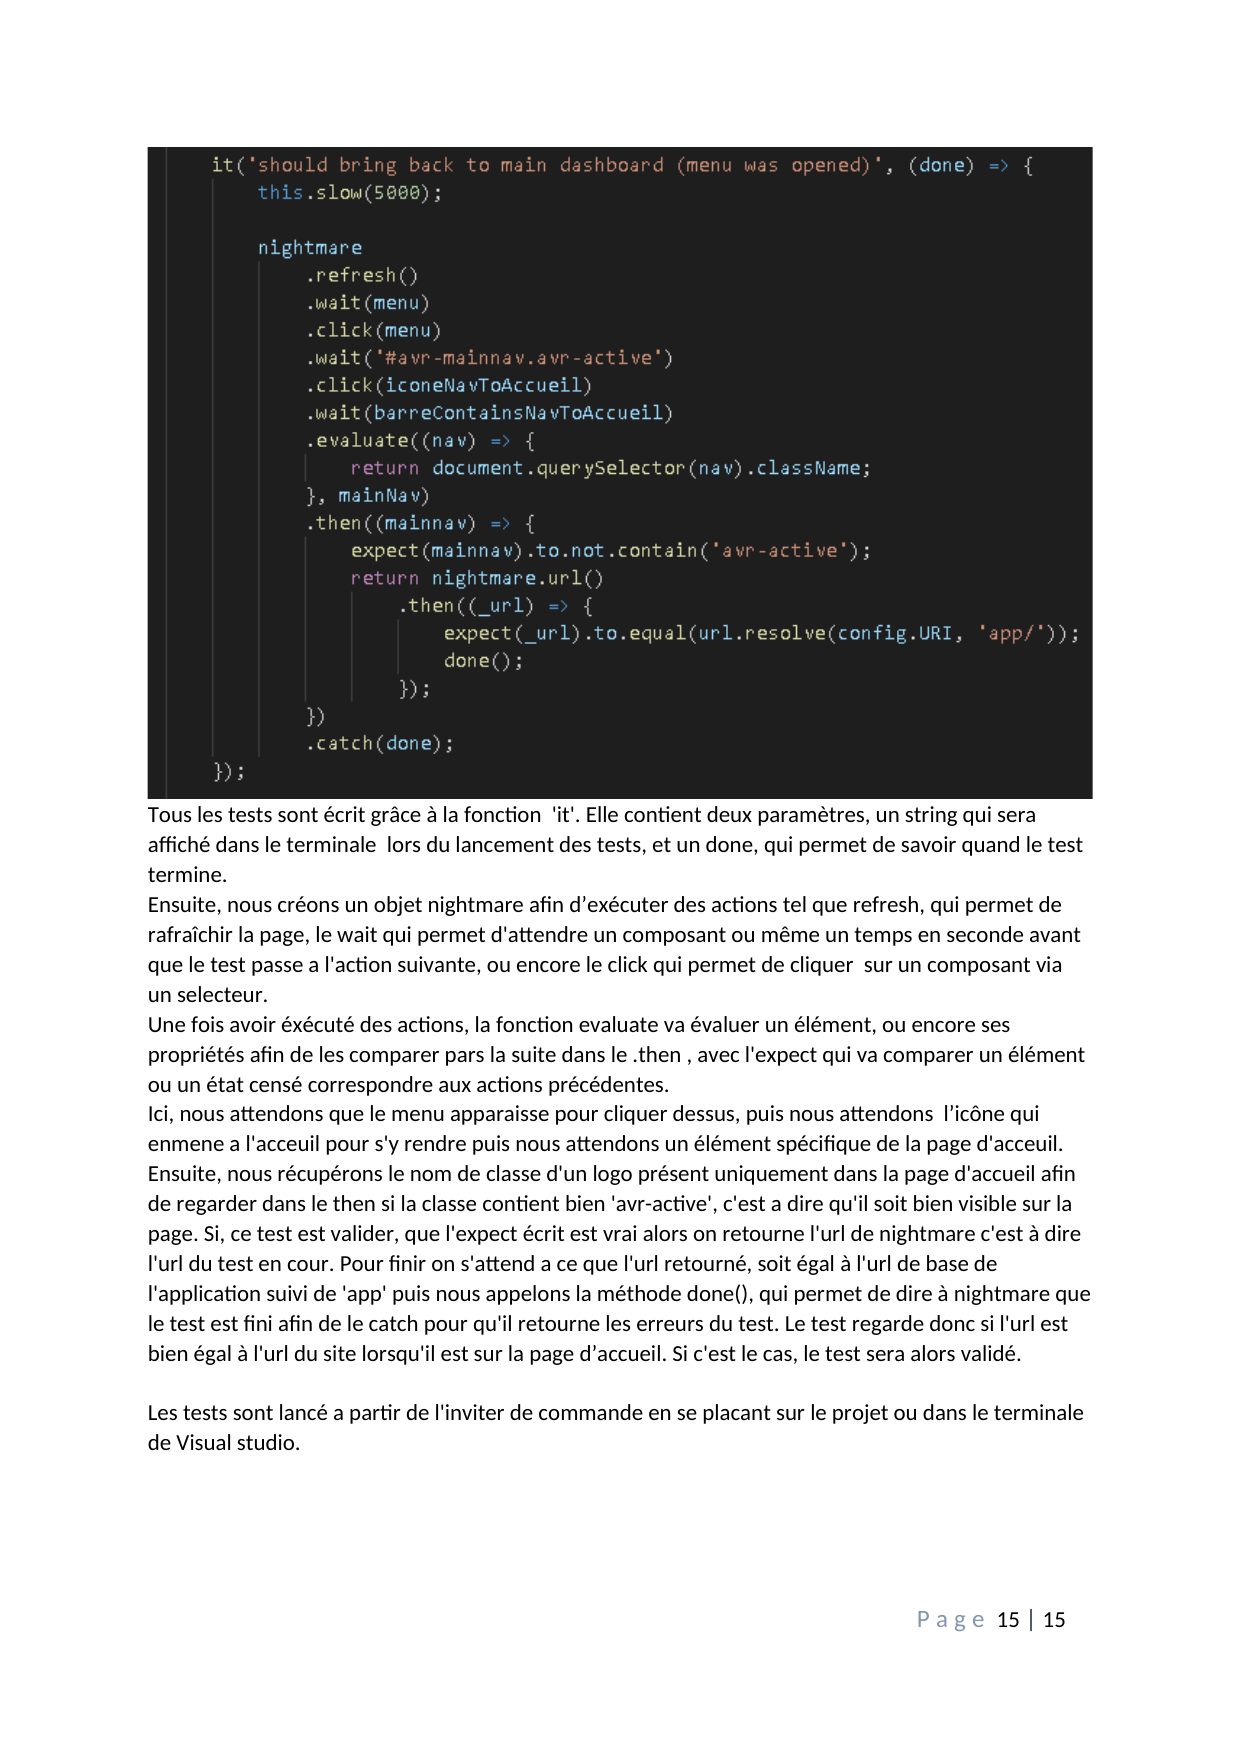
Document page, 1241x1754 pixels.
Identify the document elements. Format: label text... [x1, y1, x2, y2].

text Les tests sont lancé a partir de l'inviter de commande en se placant sur le projet ou dans le terminale de Visual studio. [148, 1398, 1093, 1456]
text Tous les tests sont écrit grâce à la fonction 'it'. Elle contient deux paramètres, un string qui sera affiché dans le terminale lors du lancement des tests, et un done, qui permet de savoir quand le test termine. [148, 799, 1093, 888]
text Ici, nous attendons que le menu apparaisse pour cliquer dessus, puis nous attendons l’icône qui enmene a l'acceuil pour s'y rendre puis nous attendons un élément spécifique de la page d'acceuil. Ensuite, nous récupérons le nom de classe d'un logo présent uniquement dans la page d'accueil afin de regarder dans le then si la classe contient bien 'avr-active', c'est a dire qu'il soit bien visible sur la page. Si, ce test est valider, que l'expect écrit est vrai alors on retourne l'url de nightmare c'est à dire l'url du test en cour. Pour finir on s'attend a ce que l'url retourné, soit égal à l'url de base de l'application suivi de 'app' puis nous appelons la méthode done(), qui permet de dire à nightmare que le test est fini afin de le catch pour qu'il retourne les erreurs du test. Le test regarde donc si l'url est bien égal à l'url du site lorsqu'il est sur la page d’accueil. Si c'est le cas, le test sera alors validé. [148, 1099, 1093, 1367]
picture [147, 147, 1093, 799]
text Une fois avoir éxécuté des actions, la fonction evaluate va évaluer un élément, ou encore ses propriétés afin de les comparer pars la suite dans le .then , avec l'expect qui va comparer un élément ou un état censé correspondre aux actions précédentes. [148, 1010, 1093, 1098]
text Ensuite, nous créons un objet nightmare afin d’exécuter des actions tel que refresh, qui permet de rafraîchir la page, le wait qui permet d'attendre un composant ou même un temps en seconde avant que le test passe a l'action suivante, ou encore le click qui permet de cliquer sur un composant via un selecteur. [148, 890, 1093, 1008]
